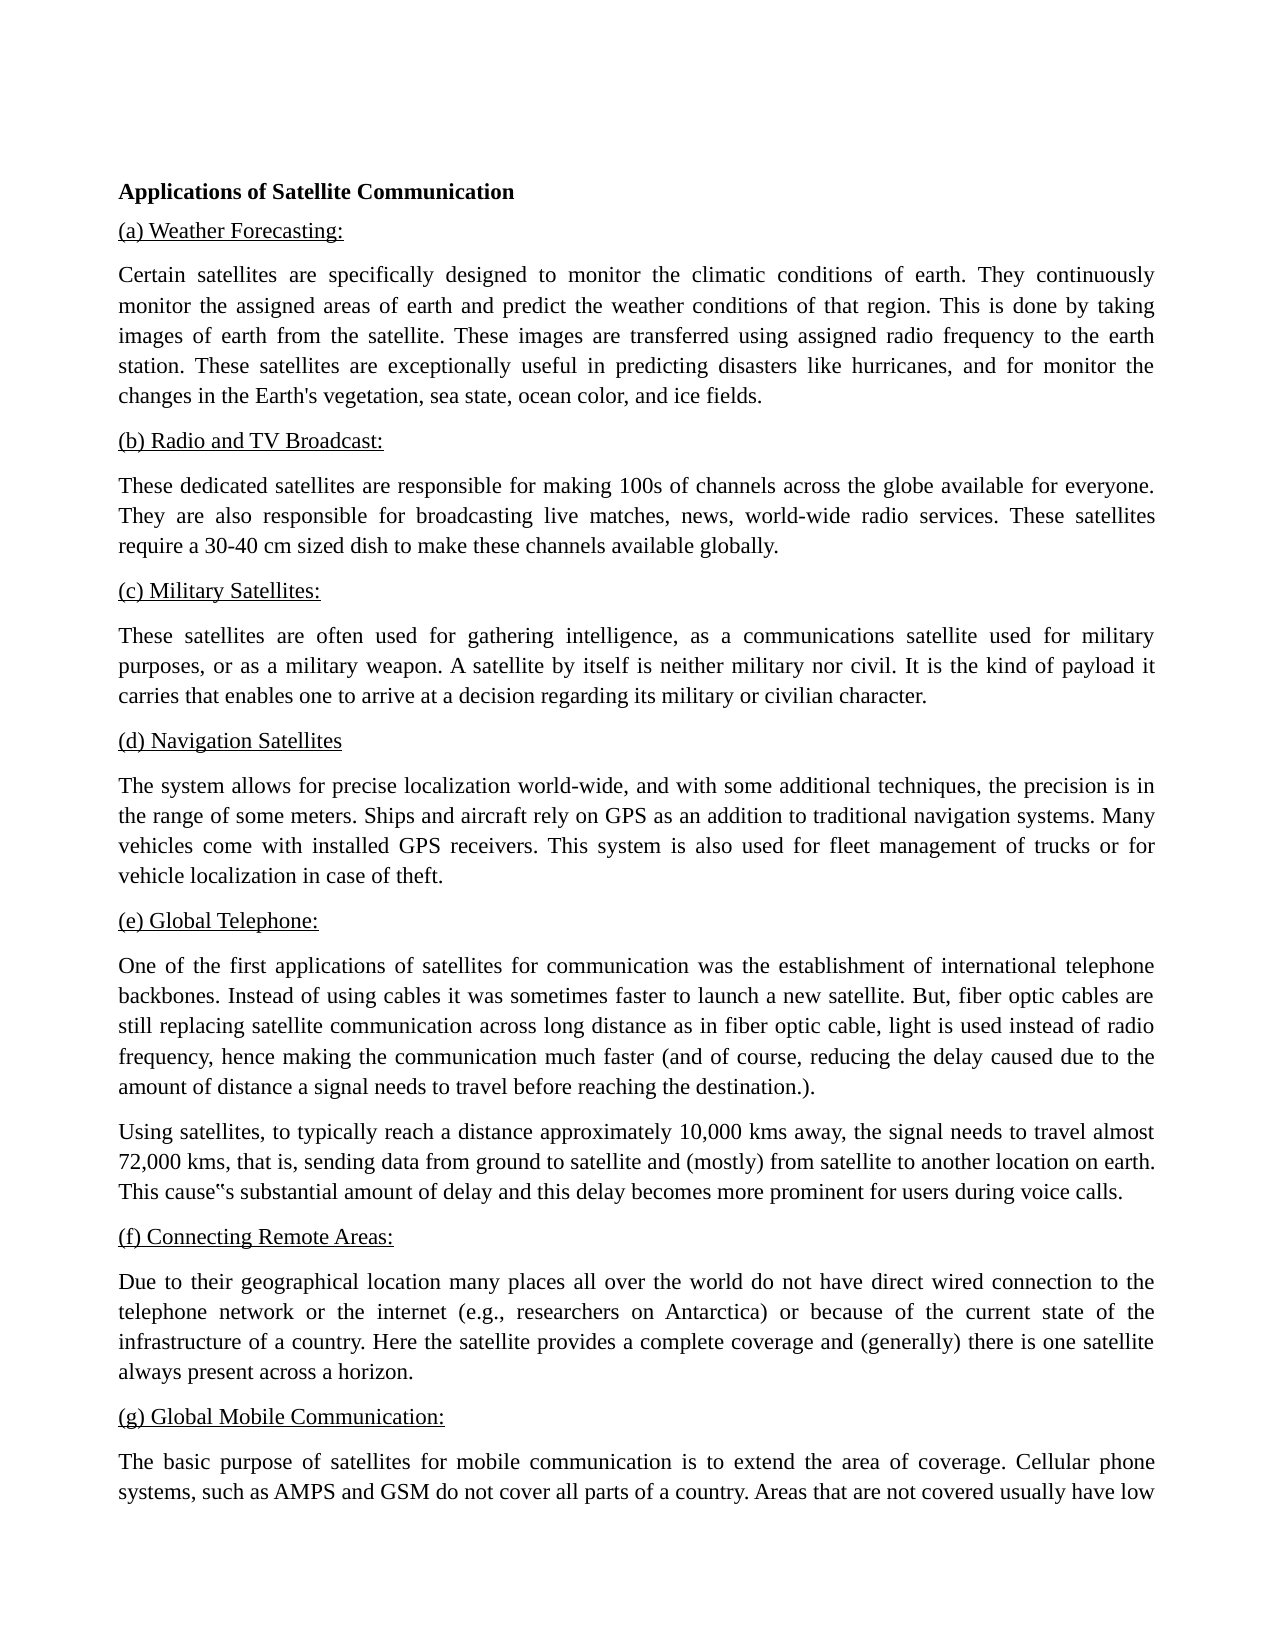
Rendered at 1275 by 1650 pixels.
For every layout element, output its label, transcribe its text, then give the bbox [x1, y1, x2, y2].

text Due to their geographical location many places all over the world do not have direct wired connection to the telephone network or the internet (e.g., researchers on Antarctica) or because of the current state of the infrastructure of a country. Here the satellite provides a complete coverage and (generally) there is one satellite always present across a horizon. [118, 1268, 1157, 1385]
text These satellites are often used for gathering intelligence, as a communications satellite used for military purposes, or as a military weapon. A satellite by itself is neither military nor civil. It is the kind of payload it carries that enables one to arrive at a decision regarding its military or civilian character. [118, 622, 1157, 709]
text (a) Weather Forecasting: [118, 217, 1157, 243]
text The basic purpose of satellites for mobile communication is to extend the area of coverage. Cellular phone systems, such as AMPS and GSM do not cover all parts of a country. Areas that are not covered usually have low [118, 1448, 1157, 1504]
text (f) Connecting Remote Areas: [118, 1223, 1157, 1249]
text Certain satellites are specifically designed to monitor the climatic conditions of earth. They continuously monitor the assigned areas of earth and predict the weather conditions of that region. This is done by taking images of earth from the satellite. These images are transferred using assigned radio frequency to the earth station. These satellites are exceptionally useful in predicting disasters like hurricanes, and for monitor the changes in the Earth's vegetation, sea state, ocean color, and ice fields. [118, 261, 1157, 409]
subtitle Applications of Satellite Communication [118, 178, 1157, 204]
text (c) Military Satellites: [118, 577, 1157, 603]
text (e) Global Telephone: [118, 907, 1157, 934]
text (b) Radio and TV Broadcast: [118, 427, 1157, 453]
text One of the first applications of satellites for communication was the establishment of international telephone backbones. Instead of using cables it was sometimes faster to launch a new satellite. But, fiber optic cables are still replacing satellite communication across long distance as in fiber optic cable, light is used instead of radio frequency, hence making the communication much faster (and of course, reducing the delay caused due to the amount of distance a signal needs to travel before reaching the destination.). [118, 952, 1157, 1099]
text These dedicated satellites are responsible for making 100s of channels across the globe available for everyone. They are also responsible for broadcasting live matches, news, world-wide radio services. These satellites require a 30-40 cm sized dish to make these channels available globally. [118, 472, 1157, 559]
text Using satellites, to typically reach a distance approximately 10,000 kms away, the signal needs to travel almost 72,000 kms, that is, sending data from ground to satellite and (mostly) from satellite to another location on earth. This cause‟s substantial amount of delay and this delay becomes more prominent for users during voice calls. [118, 1118, 1157, 1204]
text The system allows for precise localization world-wide, and with some additional techniques, the precision is in the range of some meters. Ships and aircraft rely on GPS as an addition to traditional navigation systems. Many vehicles come with installed GPS receivers. This system is also used for fleet management of trucks or for vehicle localization in case of theft. [118, 772, 1157, 889]
text (g) Global Mobile Communication: [118, 1403, 1157, 1429]
text (d) Navigation Satellites [118, 727, 1157, 753]
